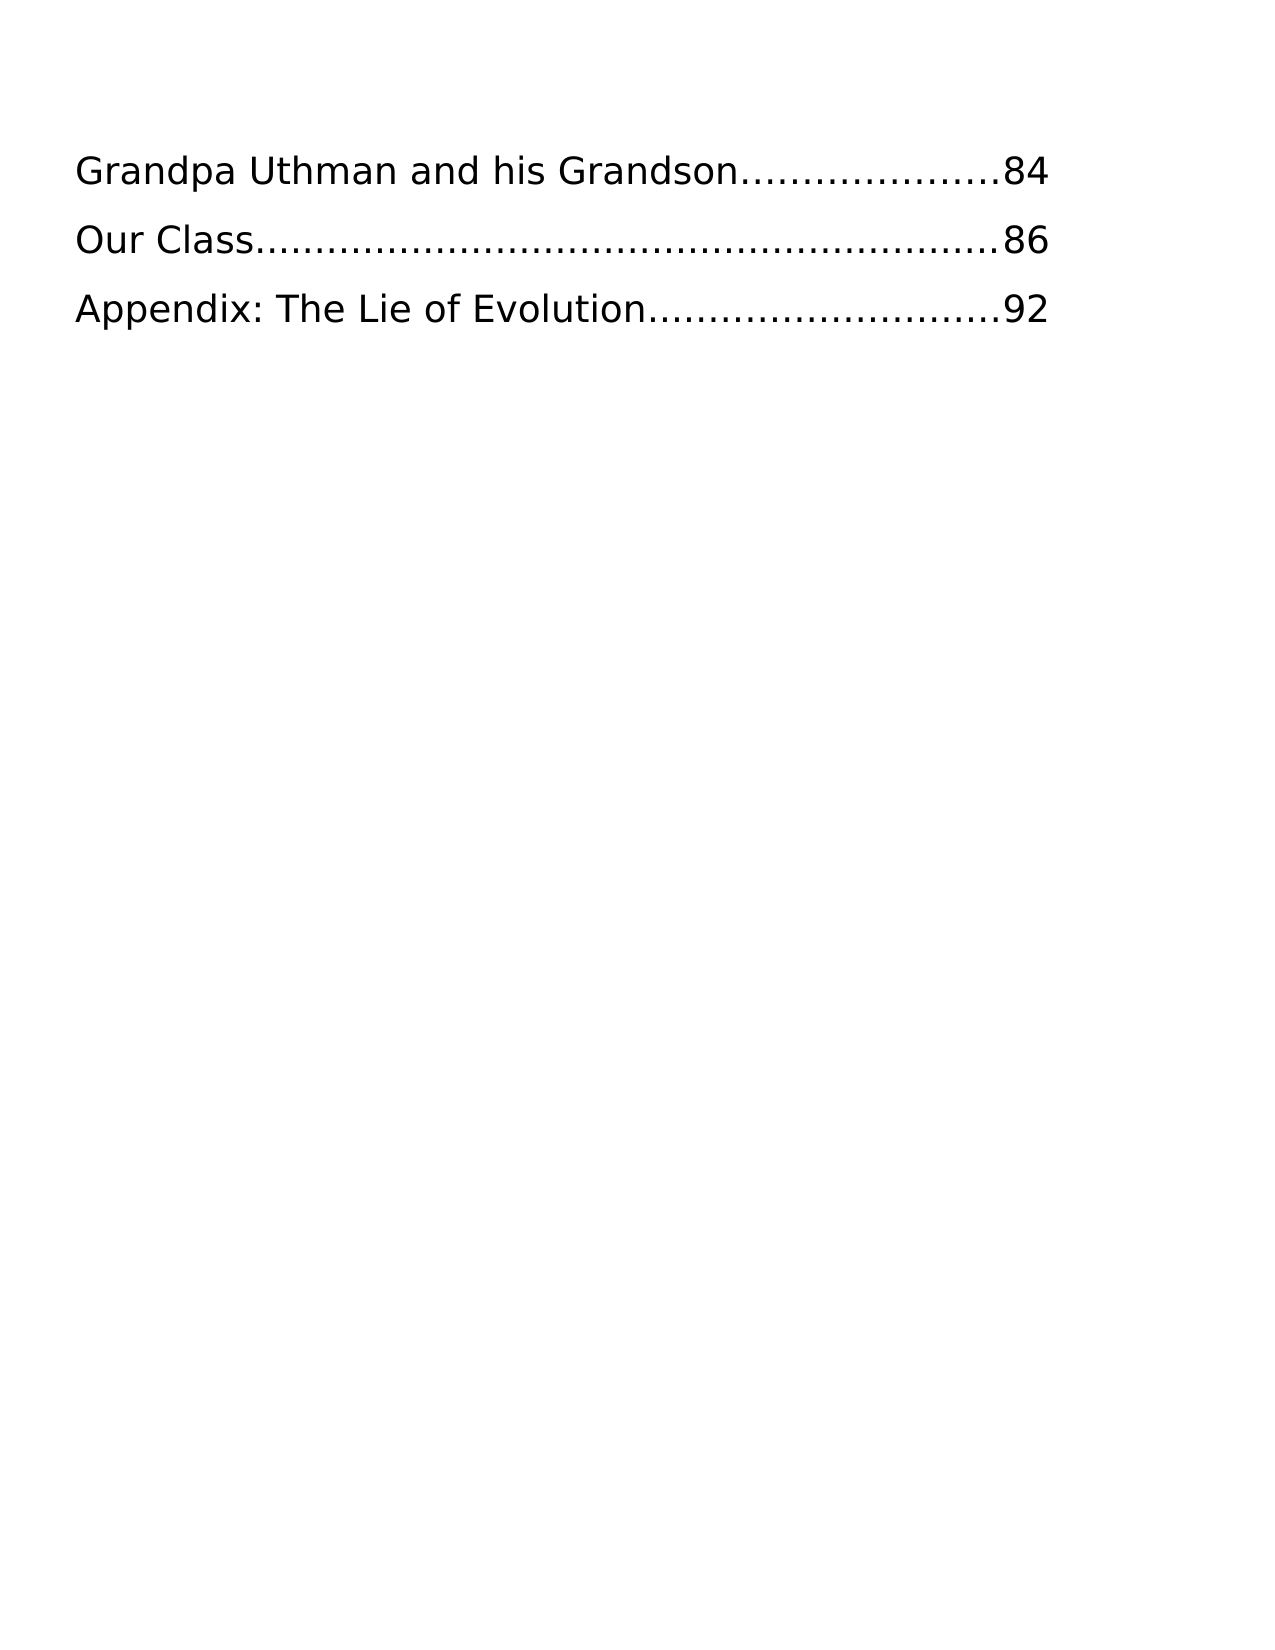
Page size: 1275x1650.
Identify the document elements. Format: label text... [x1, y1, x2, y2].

subtitle Appendix: The Lie of Evolution 92 [75, 287, 1200, 331]
subtitle Our Class 86 [75, 219, 1200, 262]
subtitle Grandpa Uthman and his Grandson 84 [75, 150, 1200, 194]
